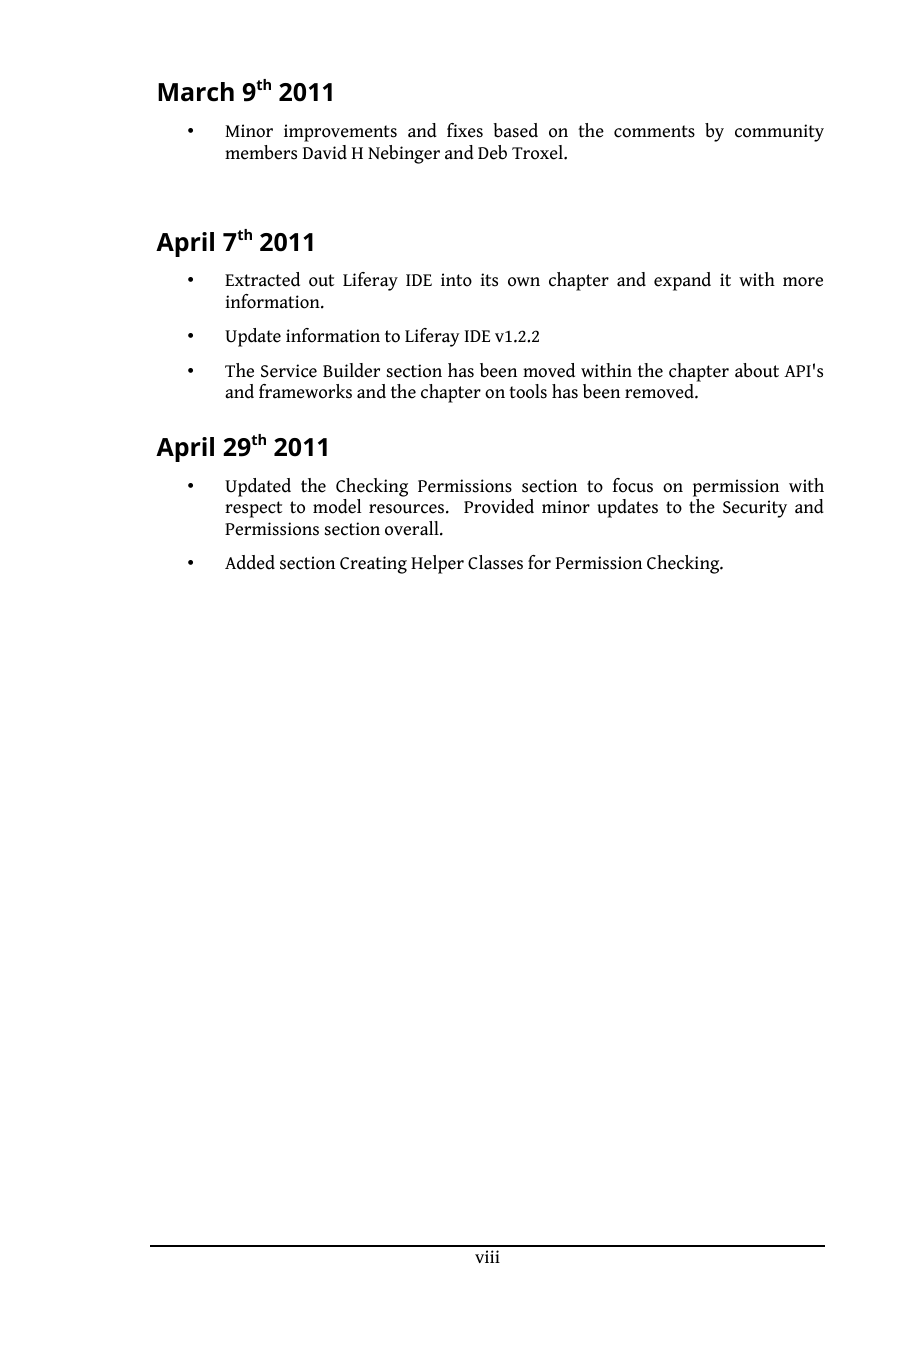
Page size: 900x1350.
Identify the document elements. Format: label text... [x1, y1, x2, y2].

subtitle March 9th 2011 [150, 75, 825, 109]
list Minor improvements and fixes based on the comments by community members David H Nebinger and Deb Troxel. [187, 121, 825, 164]
subtitle April 29th 2011 [150, 429, 825, 463]
list Updated the Checking Permissions section to focus on permission with respect to model resources. Provided minor updates to the Security and Permissions section overall. [187, 476, 825, 541]
list Added section Creating Helper Classes for Permission Checking. [187, 553, 825, 575]
list Update information to Liferay IDE v1.2.2 [187, 326, 825, 348]
subtitle April 7th 2011 [150, 224, 825, 258]
list Extracted out Liferay IDE into its own chapter and expand it with more information. [187, 270, 825, 314]
list The Service Builder section has been moved within the chapter about API's and frameworks and the chapter on tools has been removed. [187, 361, 825, 404]
